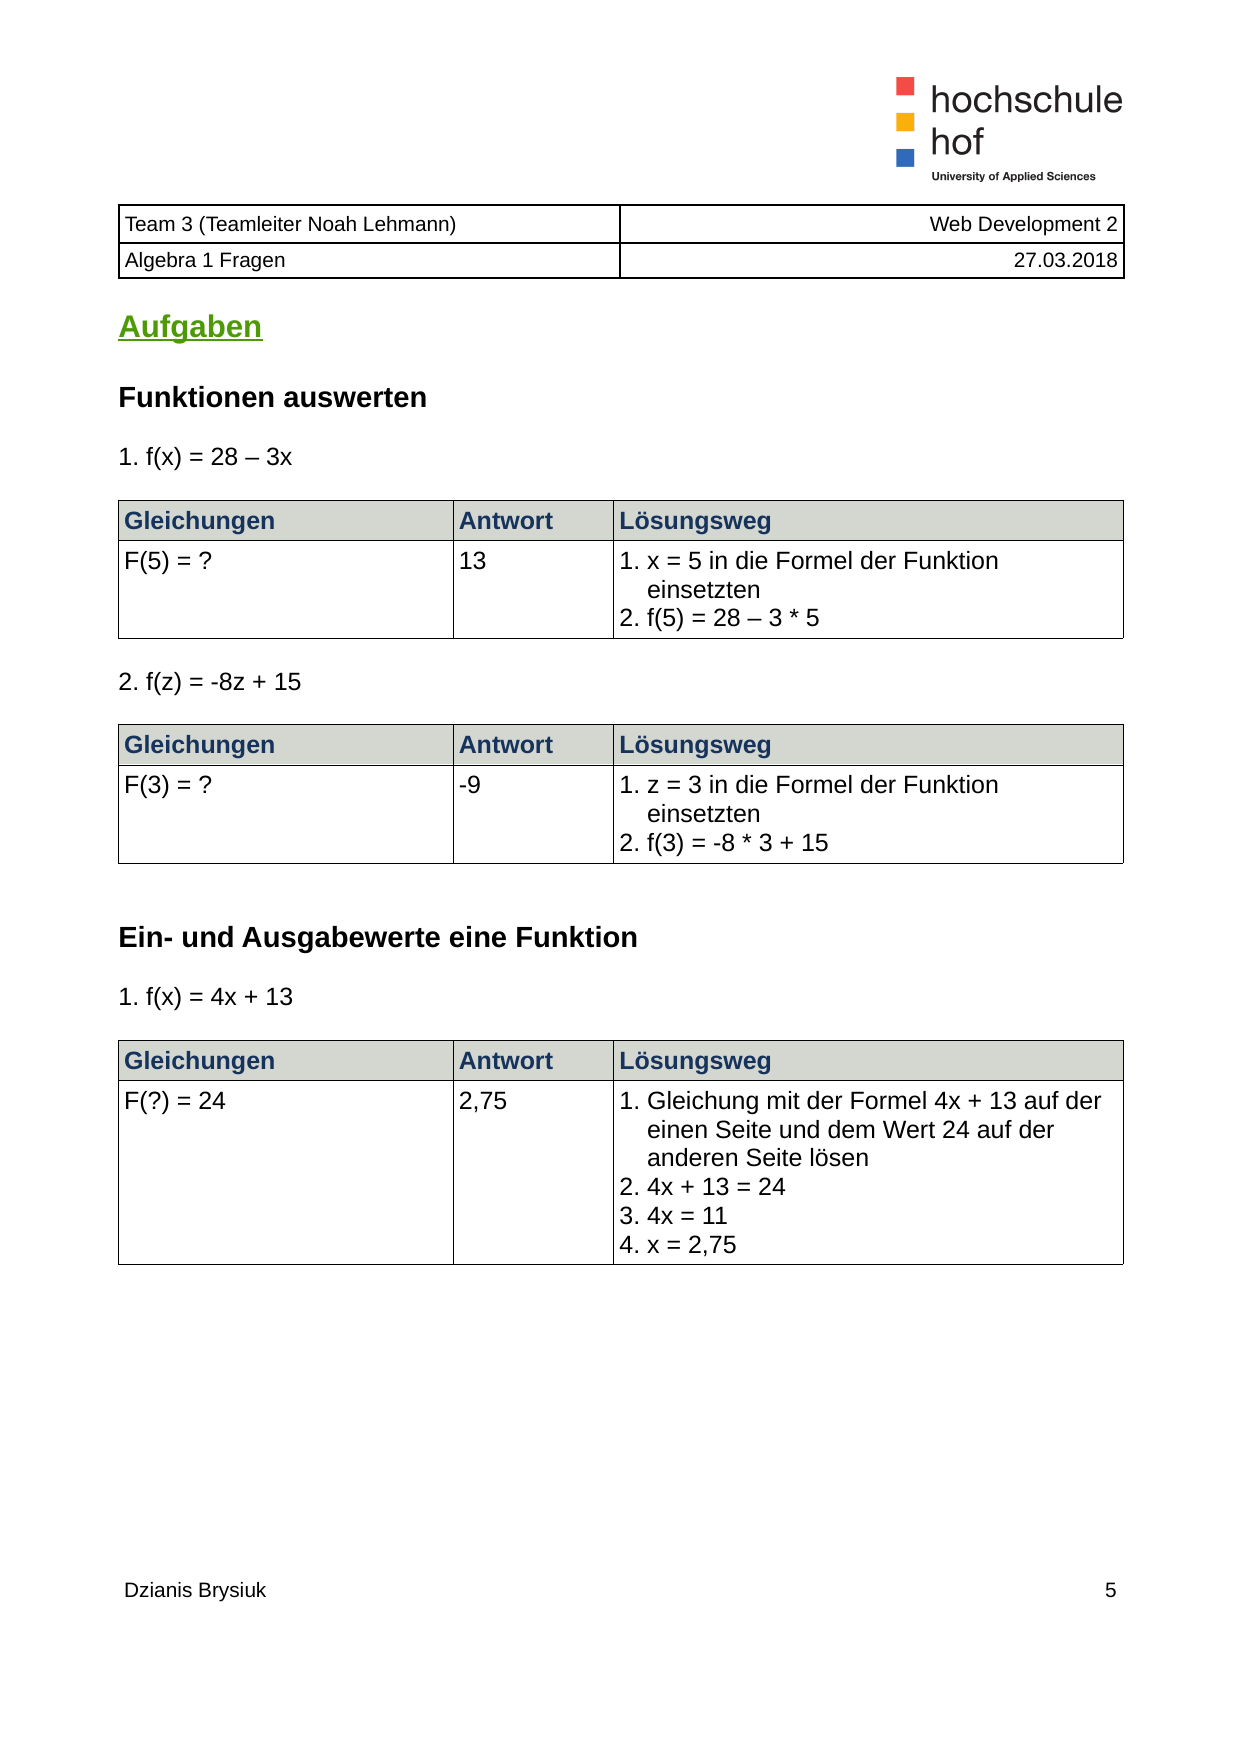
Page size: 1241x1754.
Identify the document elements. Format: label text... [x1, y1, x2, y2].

table_cell 1. z = 3 in die Formel der Funktion einsetzten 2. f(3) = -8 * 3 + 15 [614, 766, 1123, 862]
table_header Gleichungen [119, 501, 453, 540]
table_header Antwort [454, 1041, 613, 1080]
text Funktionen auswerten [118, 380, 1122, 413]
table_header Antwort [454, 501, 613, 540]
table_header Antwort [454, 725, 613, 764]
table_cell 1. Gleichung mit der Formel 4x + 13 auf der einen Seite und dem Wert 24 auf der anderen Seite lösen 2. 4x + 13 = 24 3. 4x = 11 4. x = 2,75 [614, 1081, 1123, 1264]
text 2. f(z) = -8z + 15 [118, 667, 1122, 696]
table_header Gleichungen [119, 725, 453, 764]
table_cell -9 [454, 766, 613, 862]
picture [896, 77, 1122, 182]
table_cell 13 [454, 541, 613, 638]
table_header Lösungsweg [614, 725, 1123, 764]
table_header Gleichungen [119, 1041, 453, 1080]
table_cell F(5) = ? [119, 541, 453, 638]
text Ein- und Ausgabewerte eine Funktion [118, 920, 1122, 953]
table_cell F(?) = 24 [119, 1081, 453, 1264]
table_cell 2,75 [454, 1081, 613, 1264]
text Aufgaben [118, 308, 1122, 344]
text 1. f(x) = 28 – 3x [118, 442, 1122, 471]
table_cell F(3) = ? [119, 766, 453, 862]
table_cell 1. x = 5 in die Formel der Funktion einsetzten 2. f(5) = 28 – 3 * 5 [614, 541, 1123, 638]
table_header Lösungsweg [614, 1041, 1123, 1080]
text 1. f(x) = 4x + 13 [118, 982, 1122, 1011]
table_header Lösungsweg [614, 501, 1123, 540]
